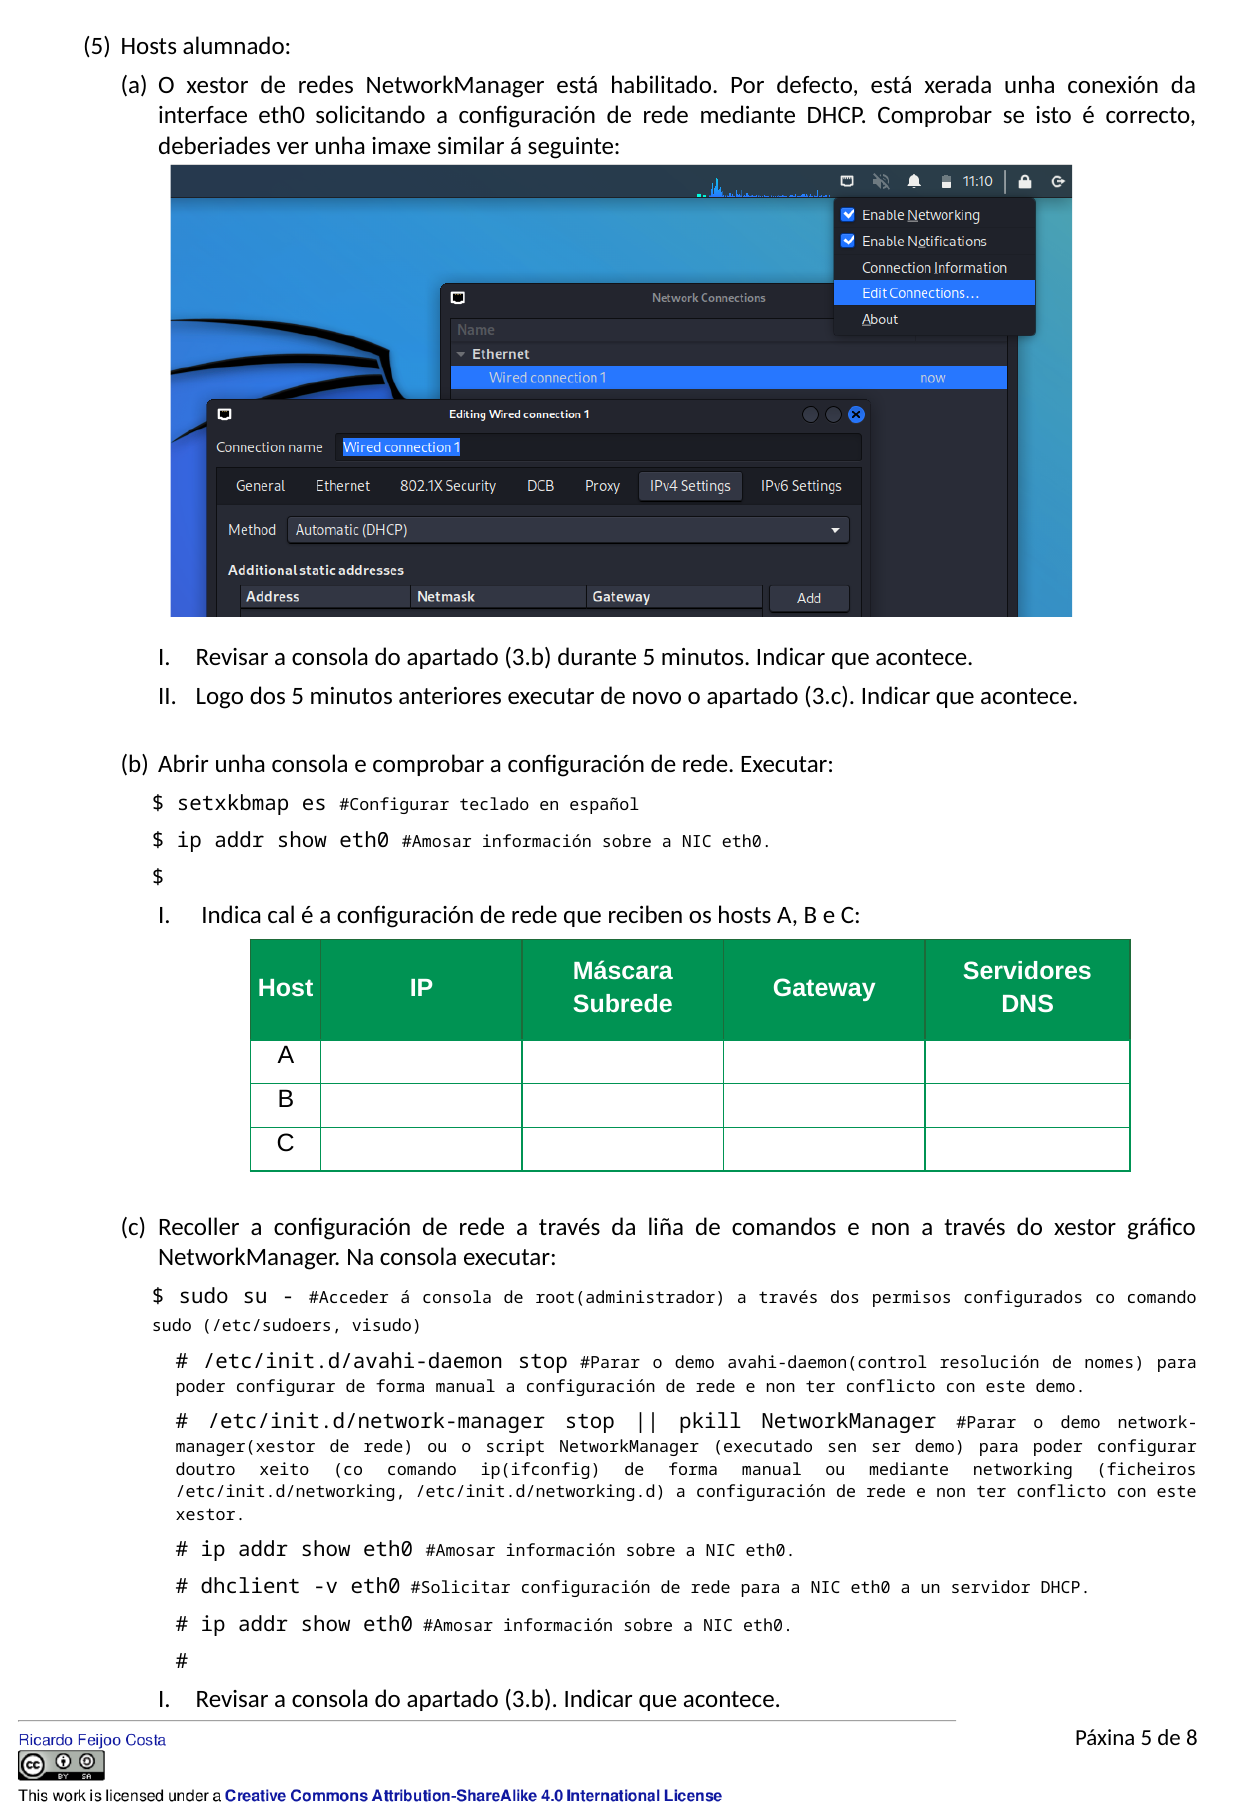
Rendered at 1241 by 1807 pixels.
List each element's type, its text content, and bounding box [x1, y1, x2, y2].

table_cell [523, 1041, 723, 1083]
table_cell A [251, 1041, 320, 1083]
list # /etc/init.d/network-manager stop || pkill NetworkManager #Parar o demo network-manager(xestor de rede) ou o script NetworkManager (executado sen ser demo) para poder configurar doutro xeito (co comando ip(ifconfig) de forma manual ou mediante networking (ficheiros /etc/init.d/networking, /etc/init.d/networking.d) a configuración de rede e non ter conflicto con este xestor. [140, 1406, 1197, 1526]
table_cell [523, 1084, 723, 1126]
list O xestor de redes NetworkManager está habilitado. Por defecto, está xerada unha conexión da interface eth0 solicitando a configuración de rede mediante DHCP. Comprobar se isto é correcto, deberiades ver unha imaxe similar á seguinte: [120, 69, 1197, 161]
picture [170, 164, 1073, 617]
table_cell [724, 1041, 924, 1083]
list Abrir unha consola e comprobar a configuración de rede. Executar: [120, 748, 1197, 779]
table_cell [724, 1128, 924, 1170]
table_cell B [251, 1084, 320, 1126]
list # ip addr show eth0 #Amosar información sobre a NIC eth0. [140, 1609, 1197, 1637]
list $ [116, 862, 1197, 890]
list Hosts alumnado: [83, 30, 1197, 60]
table_header Máscara Subrede [523, 940, 723, 1039]
list $ setxkbmap es #Configurar teclado en español [116, 788, 1197, 816]
table_header IP [321, 940, 521, 1039]
picture [8, 1715, 957, 1806]
table_cell [926, 1128, 1129, 1170]
list Recoller a configuración de rede a través da liña de comandos e non a través do xestor gráfico NetworkManager. Na consola executar: [120, 1211, 1197, 1272]
table_cell [321, 1128, 521, 1170]
list $ sudo su - #Acceder á consola de root(administrador) a través dos permisos configurados co comando sudo (/etc/sudoers, visudo) [116, 1281, 1197, 1338]
list Revisar a consola do apartado (3.b) durante 5 minutos. Indicar que acontece. [158, 641, 1197, 671]
table_header Servidores DNS [926, 940, 1129, 1039]
table_cell [523, 1128, 723, 1170]
table_cell [926, 1041, 1129, 1083]
table_cell [321, 1041, 521, 1083]
list Revisar a consola do apartado (3.b). Indicar que acontece. [158, 1683, 1197, 1713]
list $ ip addr show eth0 #Amosar información sobre a NIC eth0. [116, 825, 1197, 853]
list Indica cal é a configuración de rede que reciben os hosts A, B e C: [158, 899, 1197, 930]
table_cell [926, 1084, 1129, 1126]
list # [140, 1646, 1197, 1674]
list # dhclient -v eth0 #Solicitar configuración de rede para a NIC eth0 a un servidor DHCP. [140, 1571, 1197, 1600]
table_header Gateway [724, 940, 924, 1039]
table_header Host [251, 940, 320, 1039]
table_cell [321, 1084, 521, 1126]
list # ip addr show eth0 #Amosar información sobre a NIC eth0. [140, 1534, 1197, 1563]
table_cell C [251, 1128, 320, 1170]
table_cell [724, 1084, 924, 1126]
list Logo dos 5 minutos anteriores executar de novo o apartado (3.c). Indicar que acontece. [158, 680, 1197, 711]
list # /etc/init.d/avahi-daemon stop #Parar o demo avahi-daemon(control resolución de nomes) para poder configurar de forma manual a configuración de rede e non ter conflicto con este demo. [140, 1346, 1197, 1397]
